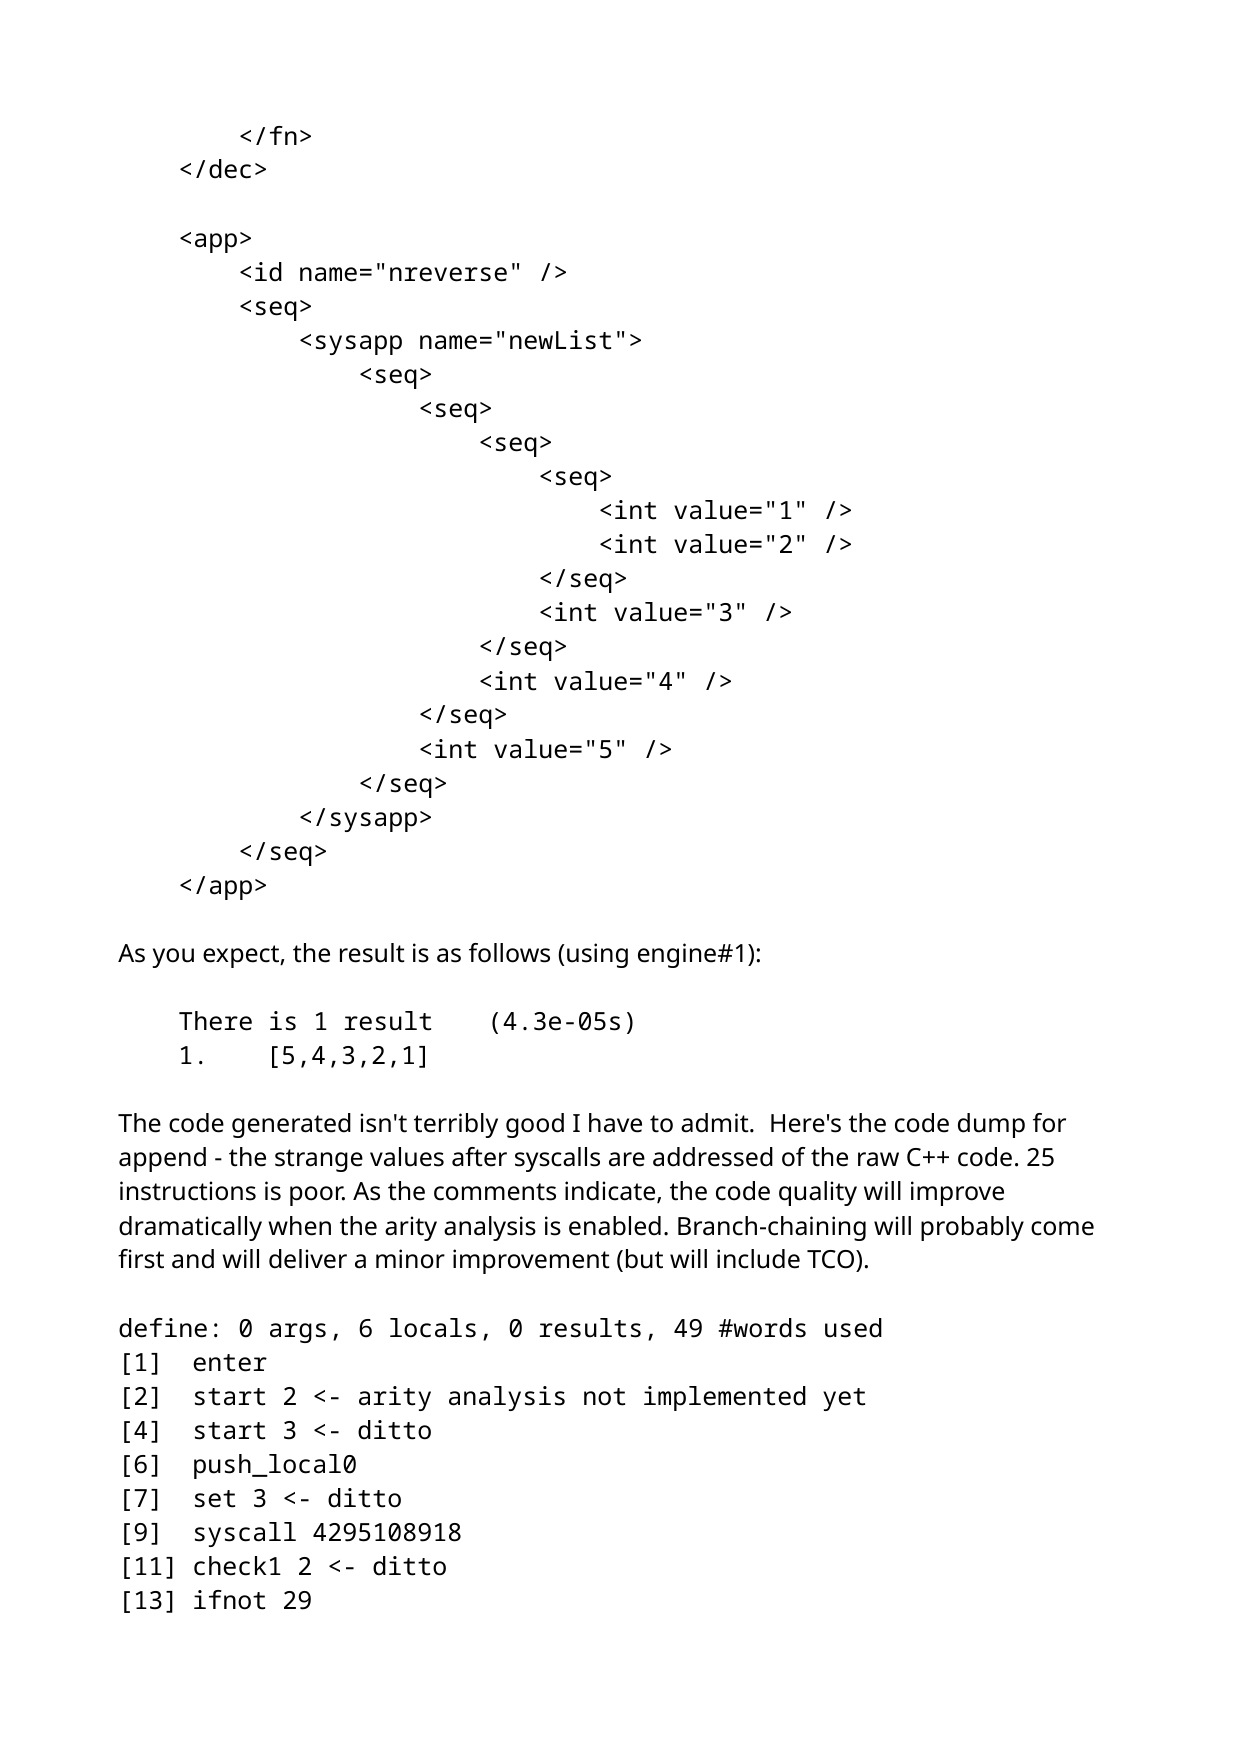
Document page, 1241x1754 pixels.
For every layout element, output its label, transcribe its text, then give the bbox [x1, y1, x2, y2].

text <seq> [118, 391, 1122, 425]
text </seq> [118, 765, 1122, 799]
text </seq> [118, 629, 1122, 663]
text <int value="5" /> [118, 731, 1122, 765]
text [11] check1 2 <- ditto [118, 1549, 1122, 1583]
text <app> [118, 220, 1122, 254]
text There is 1 result (4.3e-05s) [118, 1004, 1122, 1038]
text [6] push_local0 [118, 1447, 1122, 1481]
text <sysapp name="newList"> [118, 322, 1122, 357]
text As you expect, the result is as follows (using engine#1): [118, 936, 1122, 970]
text [4] start 3 <- ditto [118, 1412, 1122, 1447]
text [13] ifnot 29 [118, 1583, 1122, 1617]
text The code generated isn't terribly good I have to admit. Here's the code dump for append - the strange values after syscalls are addressed of the raw C++ code. 25 instructions is poor. As the comments indicate, the code quality will improve dramatically when the arity analysis is enabled. Branch-chaining will probably come first and will deliver a minor improvement (but will include TCO). [118, 1106, 1122, 1276]
text </fn> [118, 118, 1122, 152]
text <seq> [118, 425, 1122, 459]
text [7] set 3 <- ditto [118, 1481, 1122, 1515]
text </seq> [118, 833, 1122, 867]
text <seq> [118, 459, 1122, 493]
text </dec> [118, 152, 1122, 186]
text <seq> [118, 357, 1122, 391]
text </sysapp> [118, 799, 1122, 833]
text [2] start 2 <- arity analysis not implemented yet [118, 1378, 1122, 1412]
text define: 0 args, 6 locals, 0 results, 49 #words used [118, 1310, 1122, 1344]
text </app> [118, 867, 1122, 902]
text <seq> [118, 288, 1122, 322]
text <id name="nreverse" /> [118, 254, 1122, 288]
text </seq> [118, 561, 1122, 595]
text <int value="1" /> [118, 493, 1122, 527]
text [1] enter [118, 1344, 1122, 1378]
text 1. [5,4,3,2,1] [118, 1038, 1122, 1072]
text </seq> [118, 697, 1122, 731]
text <int value="4" /> [118, 663, 1122, 697]
text <int value="3" /> [118, 595, 1122, 629]
text <int value="2" /> [118, 527, 1122, 561]
text [9] syscall 4295108918 [118, 1515, 1122, 1549]
